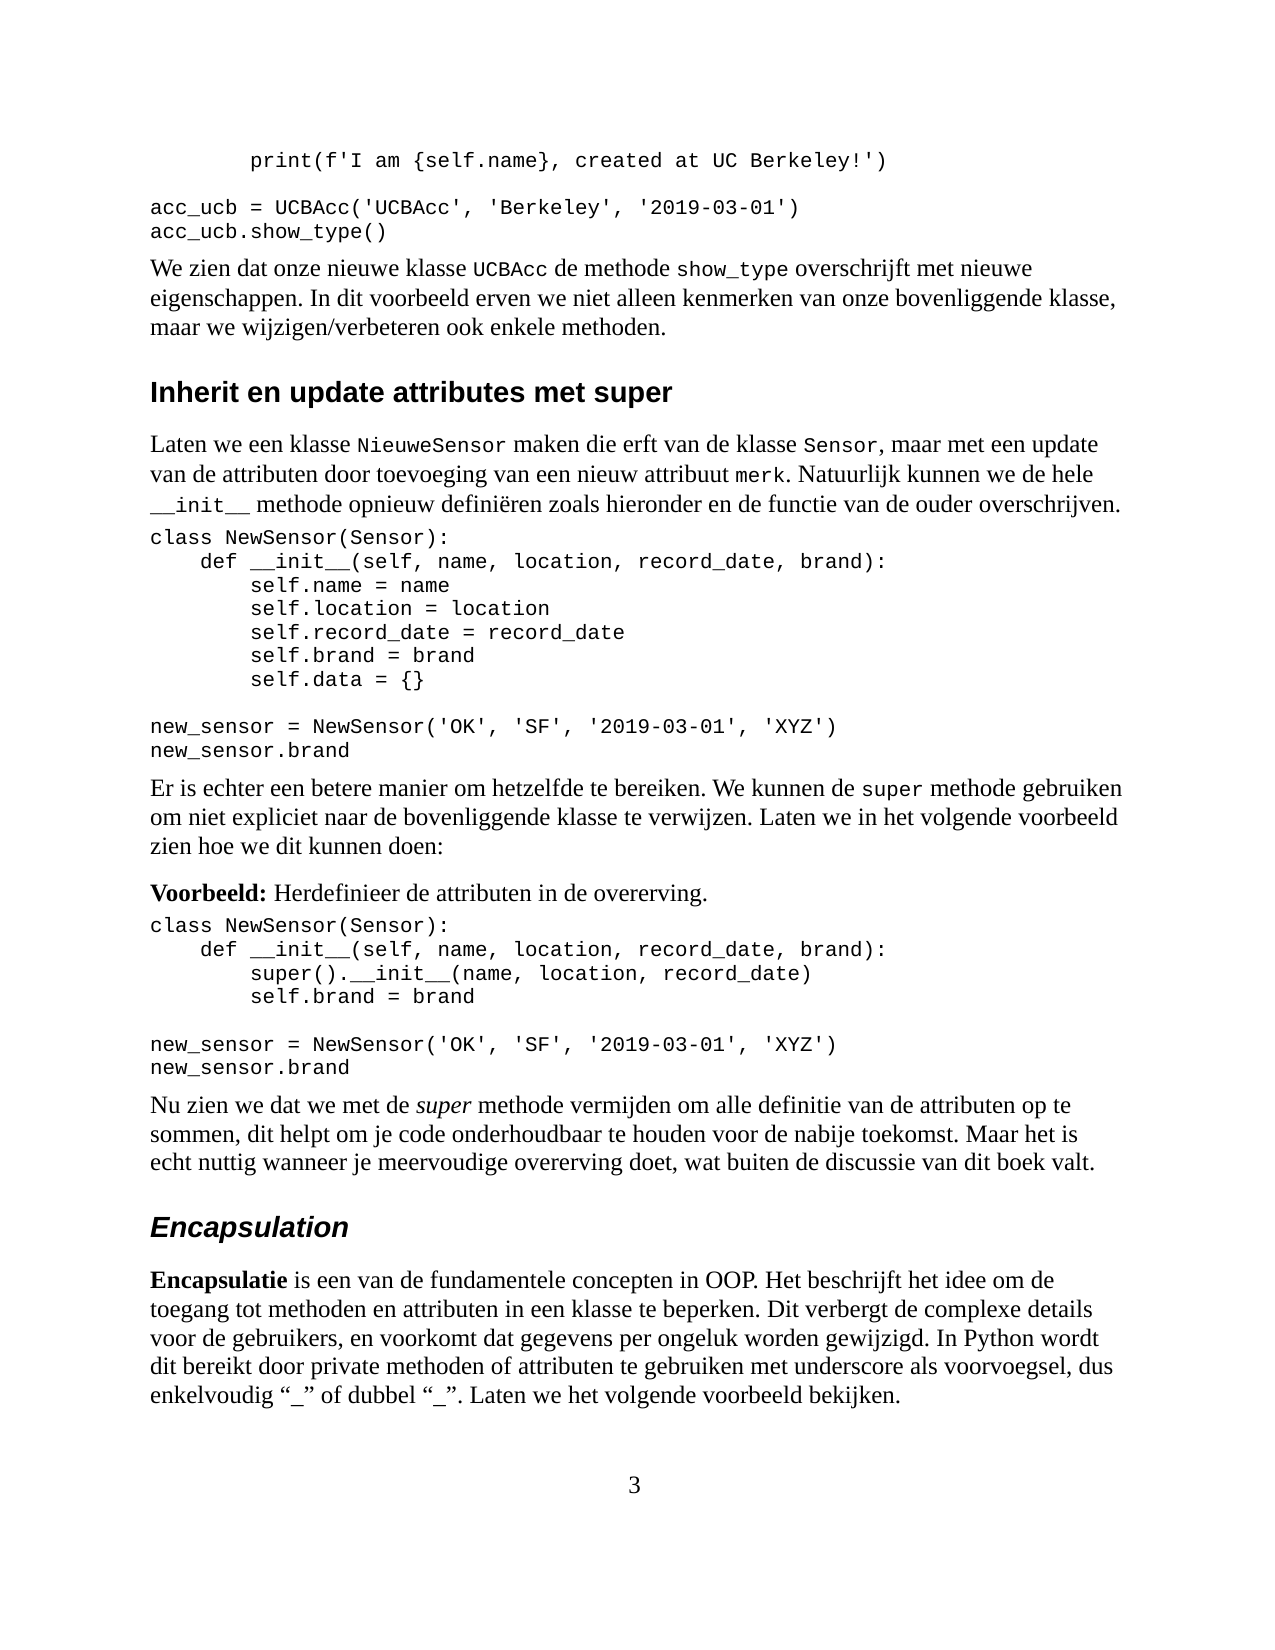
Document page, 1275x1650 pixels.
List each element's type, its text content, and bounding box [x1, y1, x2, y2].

text new_sensor = NewSensor('OK', 'SF', '2019-03-01', 'XYZ') [150, 1034, 1125, 1057]
text self.name = name [150, 574, 1125, 598]
text def __init__(self, name, location, record_date, brand): [150, 939, 1125, 963]
subtitle Encapsulation [150, 1210, 1125, 1244]
text class NewSensor(Sensor): [150, 915, 1125, 939]
text acc_ucb = UCBAcc('UCBAcc', 'Berkeley', '2019-03-01') [150, 197, 1125, 221]
text Encapsulatie is een van de fundamentele concepten in OOP. Het beschrijft het idee om de toegang tot methoden en attributen in een klasse te beperken. Dit verbergt de complexe details voor de gebruikers, en voorkomt dat gegevens per ongeluk worden gewijzigd. In Python wordt dit bereikt door private methoden of attributen te gebruiken met underscore als voorvoegsel, dus enkelvoudig “_” of dubbel “_”. Laten we het volgende voorbeeld bekijken. [150, 1265, 1125, 1409]
text acc_ucb.show_type() [150, 221, 1125, 244]
text We zien dat onze nieuwe klasse UCBAcc de methode show_type overschrijft met nieuwe eigenschappen. In dit voorbeeld erven we niet alleen kenmerken van onze bovenliggende klasse, maar we wijzigen/verbeteren ook enkele methoden. [150, 253, 1125, 341]
text Er is echter een betere manier om hetzelfde te bereiken. We kunnen de super methode gebruiken om niet expliciet naar de bovenliggende klasse te verwijzen. Laten we in het volgende voorbeeld zien hoe we dit kunnen doen: [150, 773, 1125, 860]
text new_sensor.brand [150, 1057, 1125, 1081]
text self.data = {} [150, 669, 1125, 693]
text super().__init__(name, location, record_date) [150, 963, 1125, 986]
text print(f'I am {self.name}, created at UC Berkeley!') [150, 150, 1125, 174]
text self.brand = brand [150, 986, 1125, 1010]
text def __init__(self, name, location, record_date, brand): [150, 551, 1125, 574]
text self.record_date = record_date [150, 622, 1125, 646]
text class NewSensor(Sensor): [150, 527, 1125, 551]
text Nu zien we dat we met de super methode vermijden om alle definitie van de attributen op te sommen, dit helpt om je code onderhoudbaar te houden voor de nabije toekomst. Maar het is echt nuttig wanneer je meervoudige overerving doet, wat buiten de discussie van dit boek valt. [150, 1090, 1125, 1176]
text self.location = location [150, 598, 1125, 622]
subtitle Inherit en update attributes met super [150, 374, 1125, 408]
text new_sensor.brand [150, 740, 1125, 764]
text new_sensor = NewSensor('OK', 'SF', '2019-03-01', 'XYZ') [150, 716, 1125, 740]
text Laten we een klasse NieuweSensor maken die erft van de klasse Sensor, maar met een update van de attributen door toevoeging van een nieuw attribuut merk. Natuurlijk kunnen we de hele __init__ methode opnieuw definiëren zoals hieronder en de functie van de ouder overschrijven. [150, 429, 1125, 518]
text self.brand = brand [150, 646, 1125, 669]
text Voorbeeld: Herdefinieer de attributen in de overerving. [150, 878, 1125, 906]
